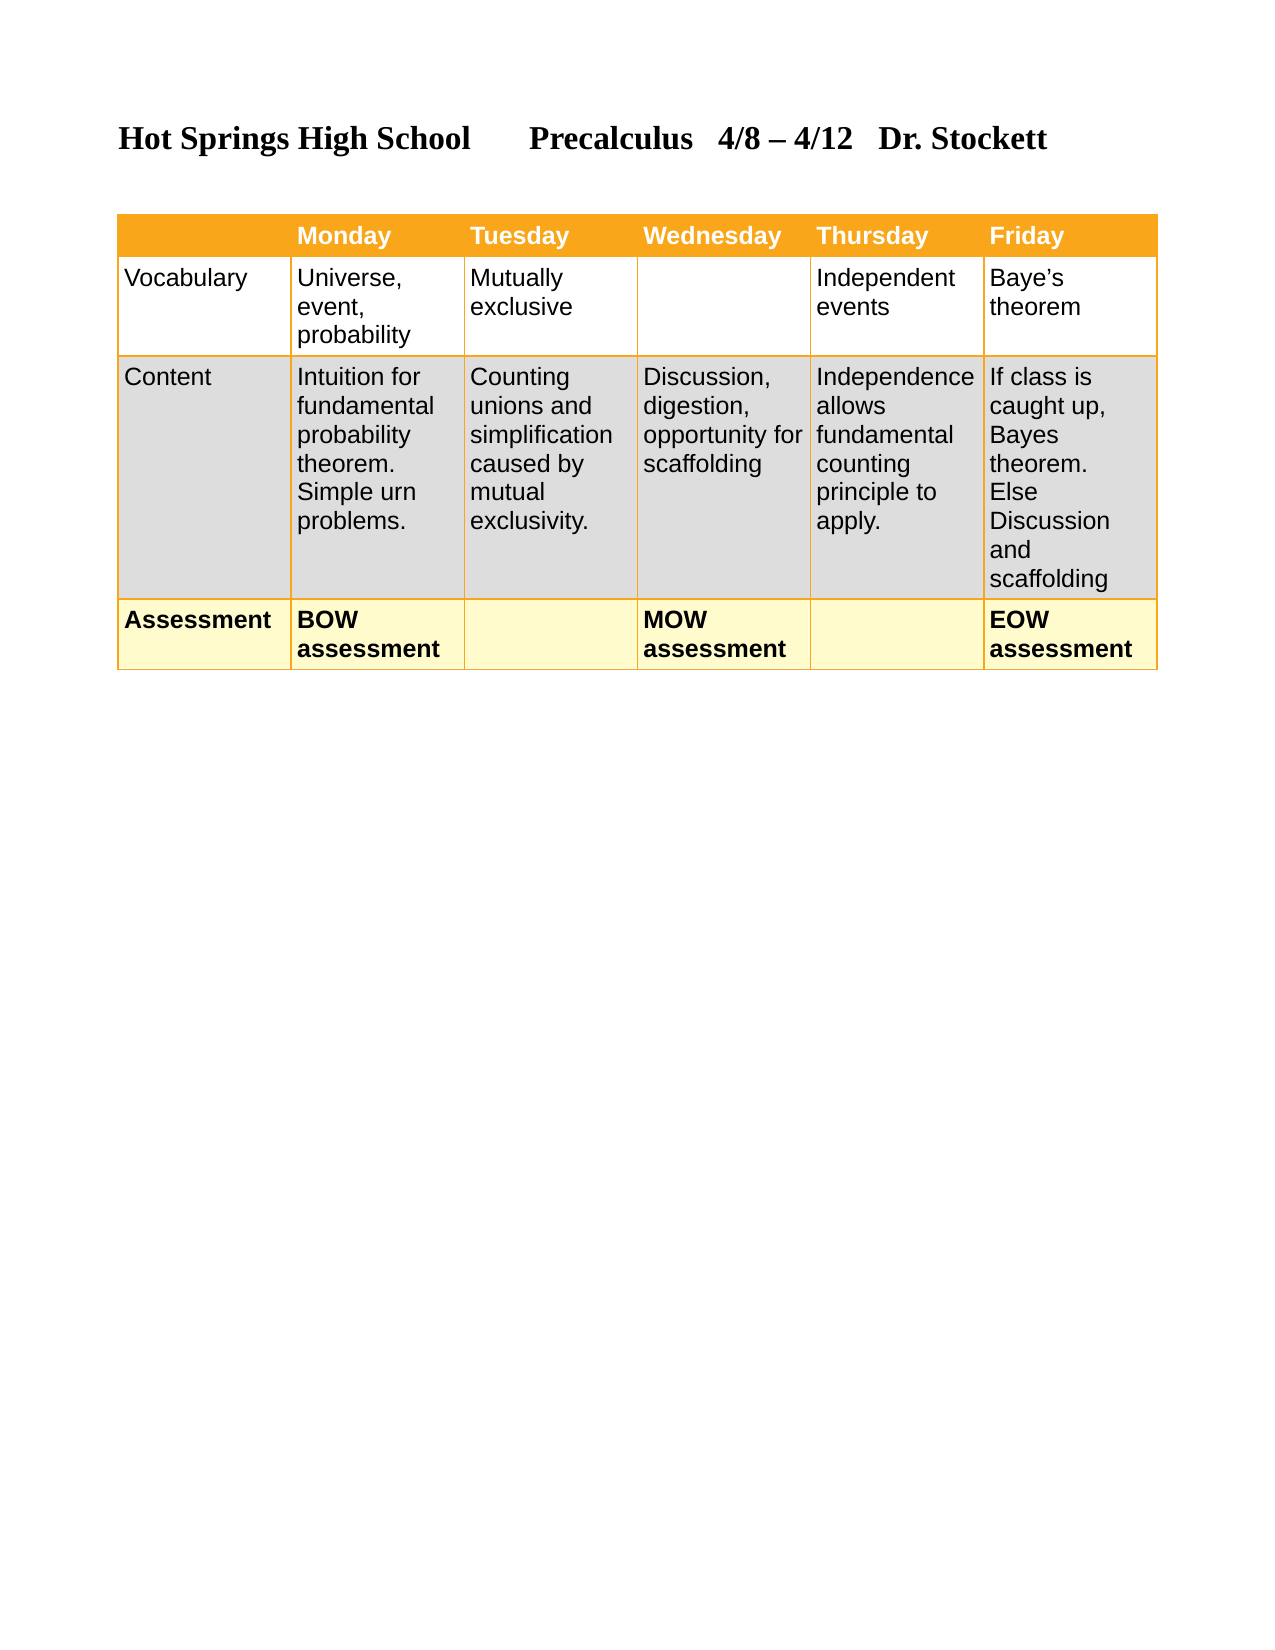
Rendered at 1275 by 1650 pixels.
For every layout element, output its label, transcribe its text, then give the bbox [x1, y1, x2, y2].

table_cell Independent events [811, 257, 983, 355]
table_header Friday [985, 216, 1156, 256]
table_cell [811, 600, 983, 668]
table_cell Assessment [119, 600, 290, 668]
table_cell Discussion, digestion, opportunity for scaffolding [638, 357, 810, 598]
table_cell Baye’s theorem [985, 257, 1156, 355]
table_header Tuesday [465, 216, 637, 256]
table_cell If class is caught up, Bayes theorem. Else Discussion and scaffolding [985, 357, 1156, 598]
table_cell [638, 257, 810, 355]
table_cell Content [119, 357, 290, 598]
table_cell BOW assessment [292, 600, 464, 668]
table_header Wednesday [638, 216, 810, 256]
text Hot Springs High School Precalculus 4/8 – 4/12 Dr. Stockett [118, 118, 1157, 156]
table_cell Mutually exclusive [465, 257, 637, 355]
table_header Thursday [811, 216, 983, 256]
table_cell MOW assessment [638, 600, 810, 668]
table_header Monday [292, 216, 464, 256]
table_cell [465, 600, 637, 668]
table_cell Intuition for fundamental probability theorem. Simple urn problems. [292, 357, 464, 598]
table_header [119, 216, 290, 256]
table_cell Vocabulary [119, 257, 290, 355]
table_cell EOW assessment [985, 600, 1156, 668]
table_cell Counting unions and simplification caused by mutual exclusivity. [465, 357, 637, 598]
table_cell Independence allows fundamental counting principle to apply. [811, 357, 983, 598]
table_cell Universe, event, probability [292, 257, 464, 355]
